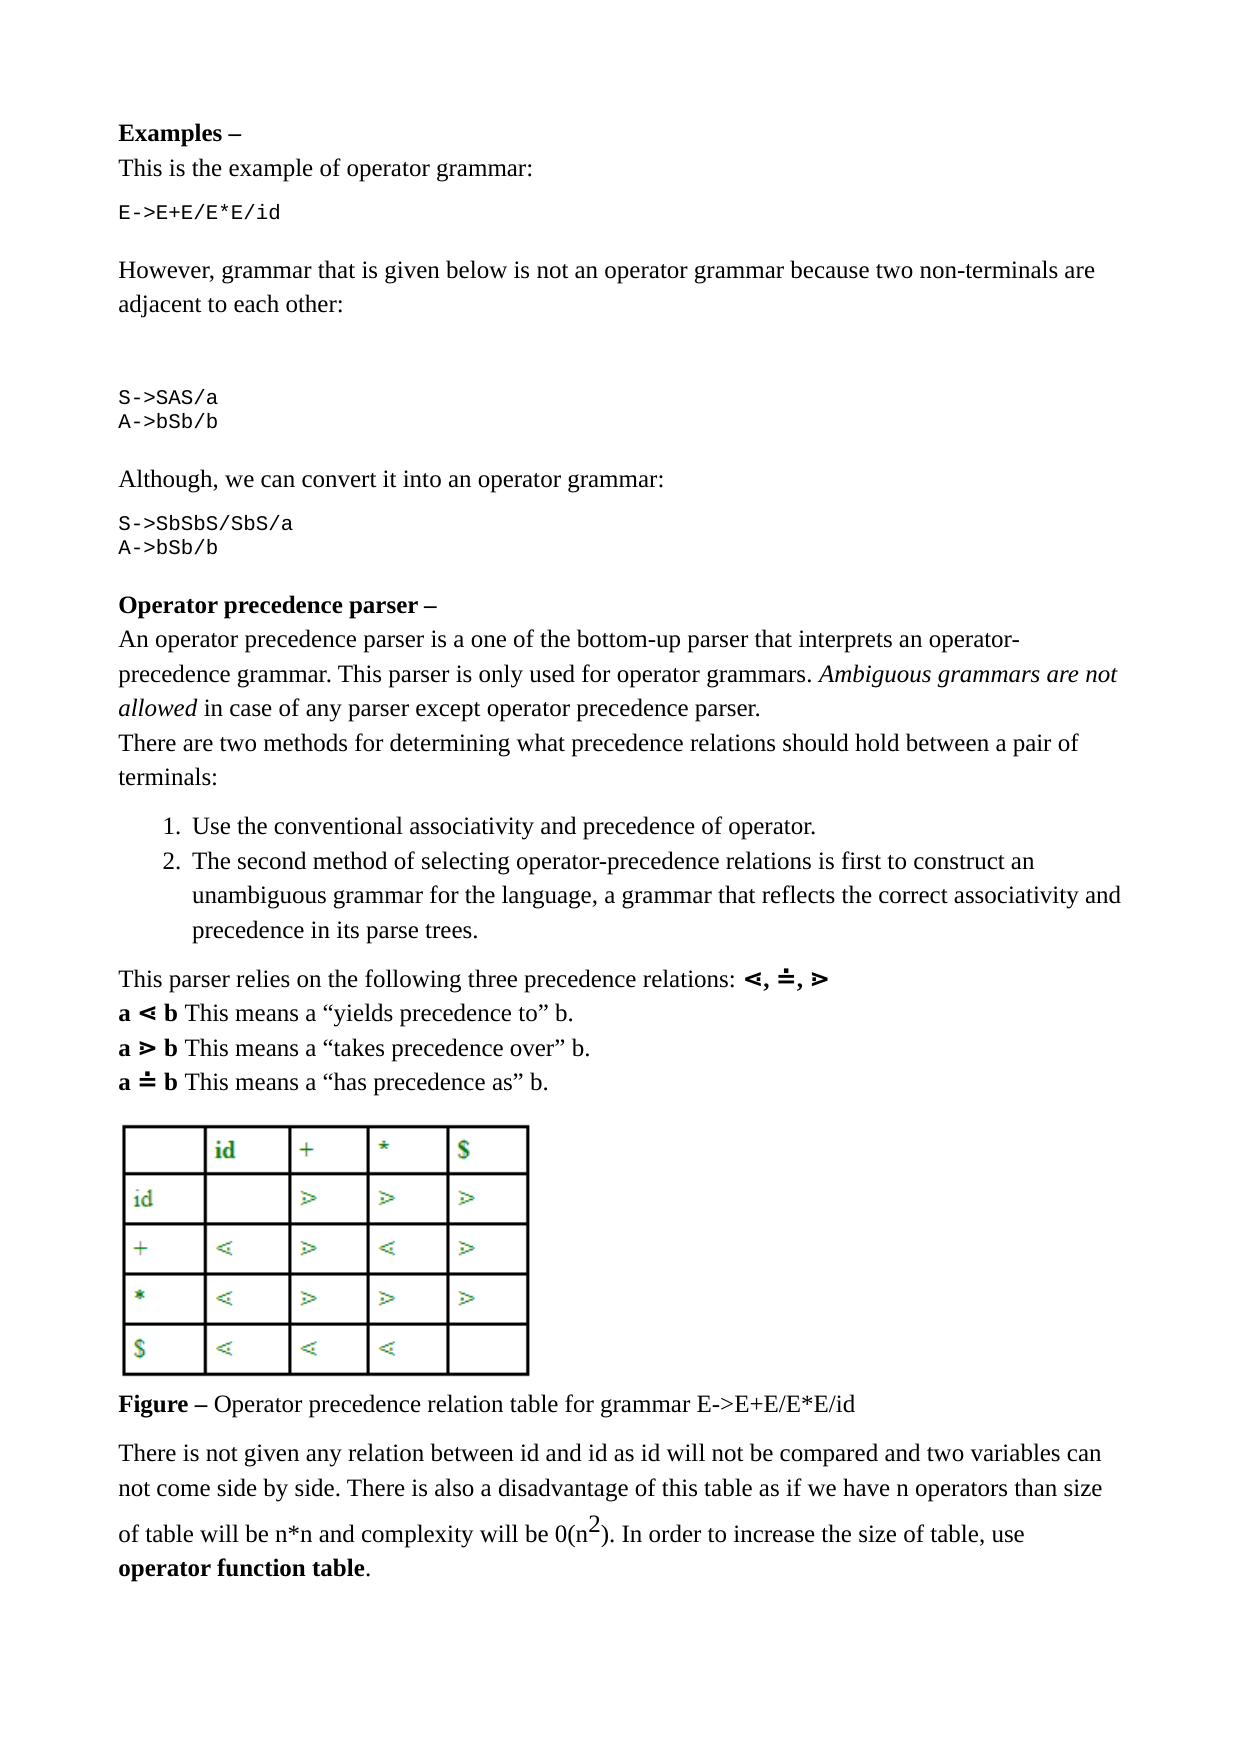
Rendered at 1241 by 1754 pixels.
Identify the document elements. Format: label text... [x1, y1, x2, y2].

list The second method of selecting operator-precedence relations is first to construct an unambiguous grammar for the language, a grammar that reflects the correct associativity and precedence in its parse trees. [162, 846, 1122, 944]
text A->bSb/b [118, 411, 1122, 435]
text However, grammar that is given below is not an operator grammar because two non-terminals are adjacent to each other: [118, 255, 1122, 318]
text Although, we can convert it into an operator grammar: [118, 464, 1122, 493]
text Operator precedence parser – An operator precedence parser is a one of the bottom-up parser that interprets an operator-precedence grammar. This parser is only used for operator grammars. Ambiguous grammars are not allowed in case of any parser except operator precedence parser. There are two methods for determining what precedence relations should hold between a pair of terminals: [118, 590, 1122, 791]
text S->SbSbS/SbS/a [118, 513, 1122, 537]
text E->E+E/E*E/id [118, 202, 1122, 225]
text A->bSb/b [118, 537, 1122, 561]
text Examples – This is the example of operator grammar: [118, 118, 1122, 181]
text Figure – Operator precedence relation table for grammar E->E+E/E*E/id [118, 1116, 1122, 1418]
text S->SAS/a [118, 387, 1122, 411]
text There is not given any relation between id and id as id will not be compared and two variables can not come side by side. There is also a disadvantage of this table as if we have n operators than size of table will be n*n and complexity will be 0(n2). In order to increase the size of table, use operator function table. [118, 1438, 1122, 1582]
text This parser relies on the following three precedence relations: ⋖, ≐, ⋗ a ⋖ b This means a “yields precedence to” b. a ⋗ b This means a “takes precedence over” b. a ≐ b This means a “has precedence as” b. [118, 964, 1122, 1096]
list Use the conventional associativity and precedence of operator. [162, 811, 1122, 840]
